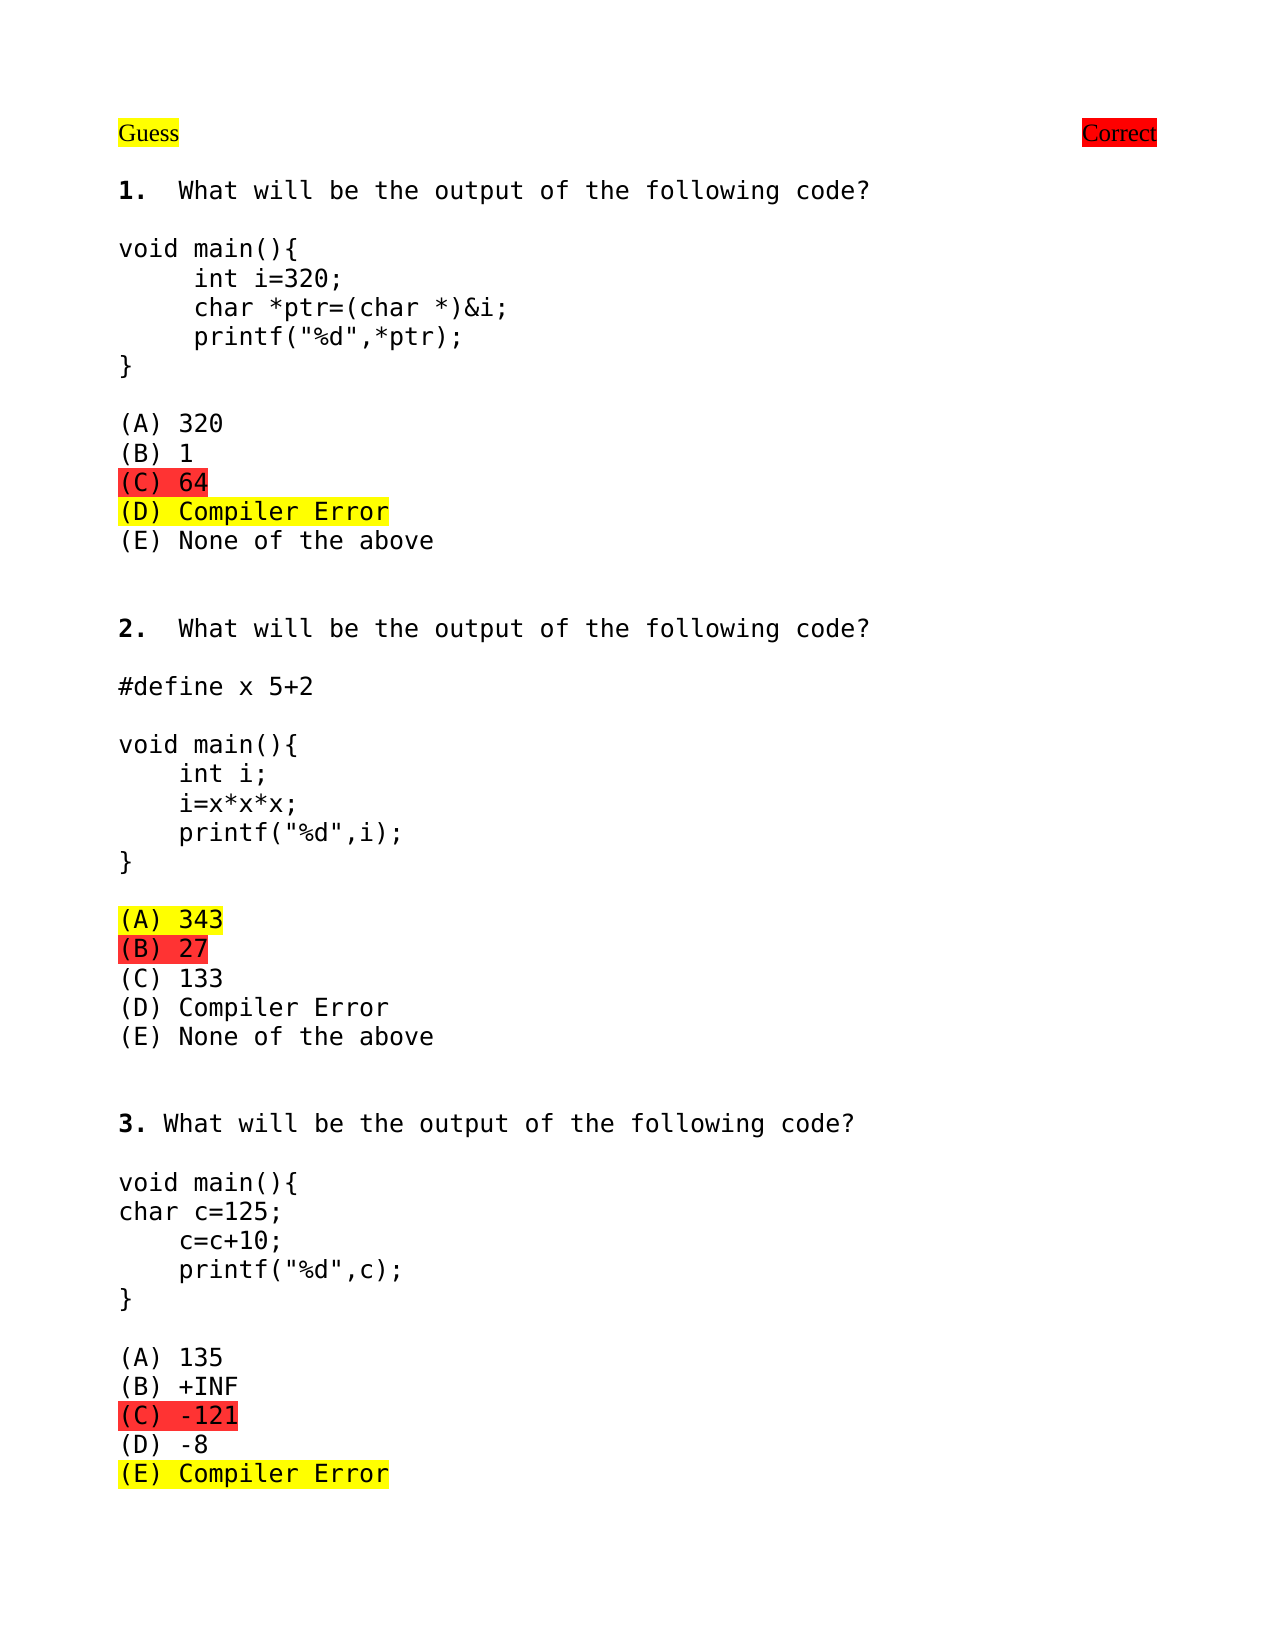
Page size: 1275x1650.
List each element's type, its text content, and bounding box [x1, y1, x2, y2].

text void main(){ [118, 1168, 1157, 1197]
text } [118, 1285, 1157, 1314]
text (B) +INF [118, 1372, 1157, 1401]
text 3. What will be the output of the following code? [118, 1110, 1157, 1139]
text (A) 343 [118, 906, 1157, 935]
text (A) 320 [118, 410, 1157, 439]
text c=c+10; [118, 1226, 1157, 1256]
text 1. What will be the output of the following code? [118, 176, 1157, 206]
text (C) -121 [118, 1401, 1157, 1431]
text char *ptr=(char *)&i; [118, 293, 1157, 322]
text int i=320; [118, 264, 1157, 293]
text (D) -8 [118, 1431, 1157, 1460]
text (E) Compiler Error [118, 1460, 1157, 1489]
text (E) None of the above [118, 526, 1157, 556]
text 2. What will be the output of the following code? [118, 614, 1157, 643]
text #define x 5+2 [118, 672, 1157, 701]
text (A) 135 [118, 1343, 1157, 1372]
text printf("%d",i); [118, 818, 1157, 847]
text i=x*x*x; [118, 789, 1157, 818]
text (C) 133 [118, 964, 1157, 993]
text } [118, 351, 1157, 381]
text (C) 64 [118, 468, 1157, 497]
text int i; [118, 760, 1157, 789]
text printf("%d",c); [118, 1256, 1157, 1285]
text (B) 1 [118, 439, 1157, 468]
text (E) None of the above [118, 1022, 1157, 1051]
text (D) Compiler Error [118, 497, 1157, 526]
text char c=125; [118, 1197, 1157, 1226]
text printf("%d",*ptr); [118, 322, 1157, 351]
text (D) Compiler Error [118, 993, 1157, 1022]
text void main(){ [118, 731, 1157, 760]
text void main(){ [118, 235, 1157, 264]
text (B) 27 [118, 935, 1157, 964]
text } [118, 847, 1157, 876]
